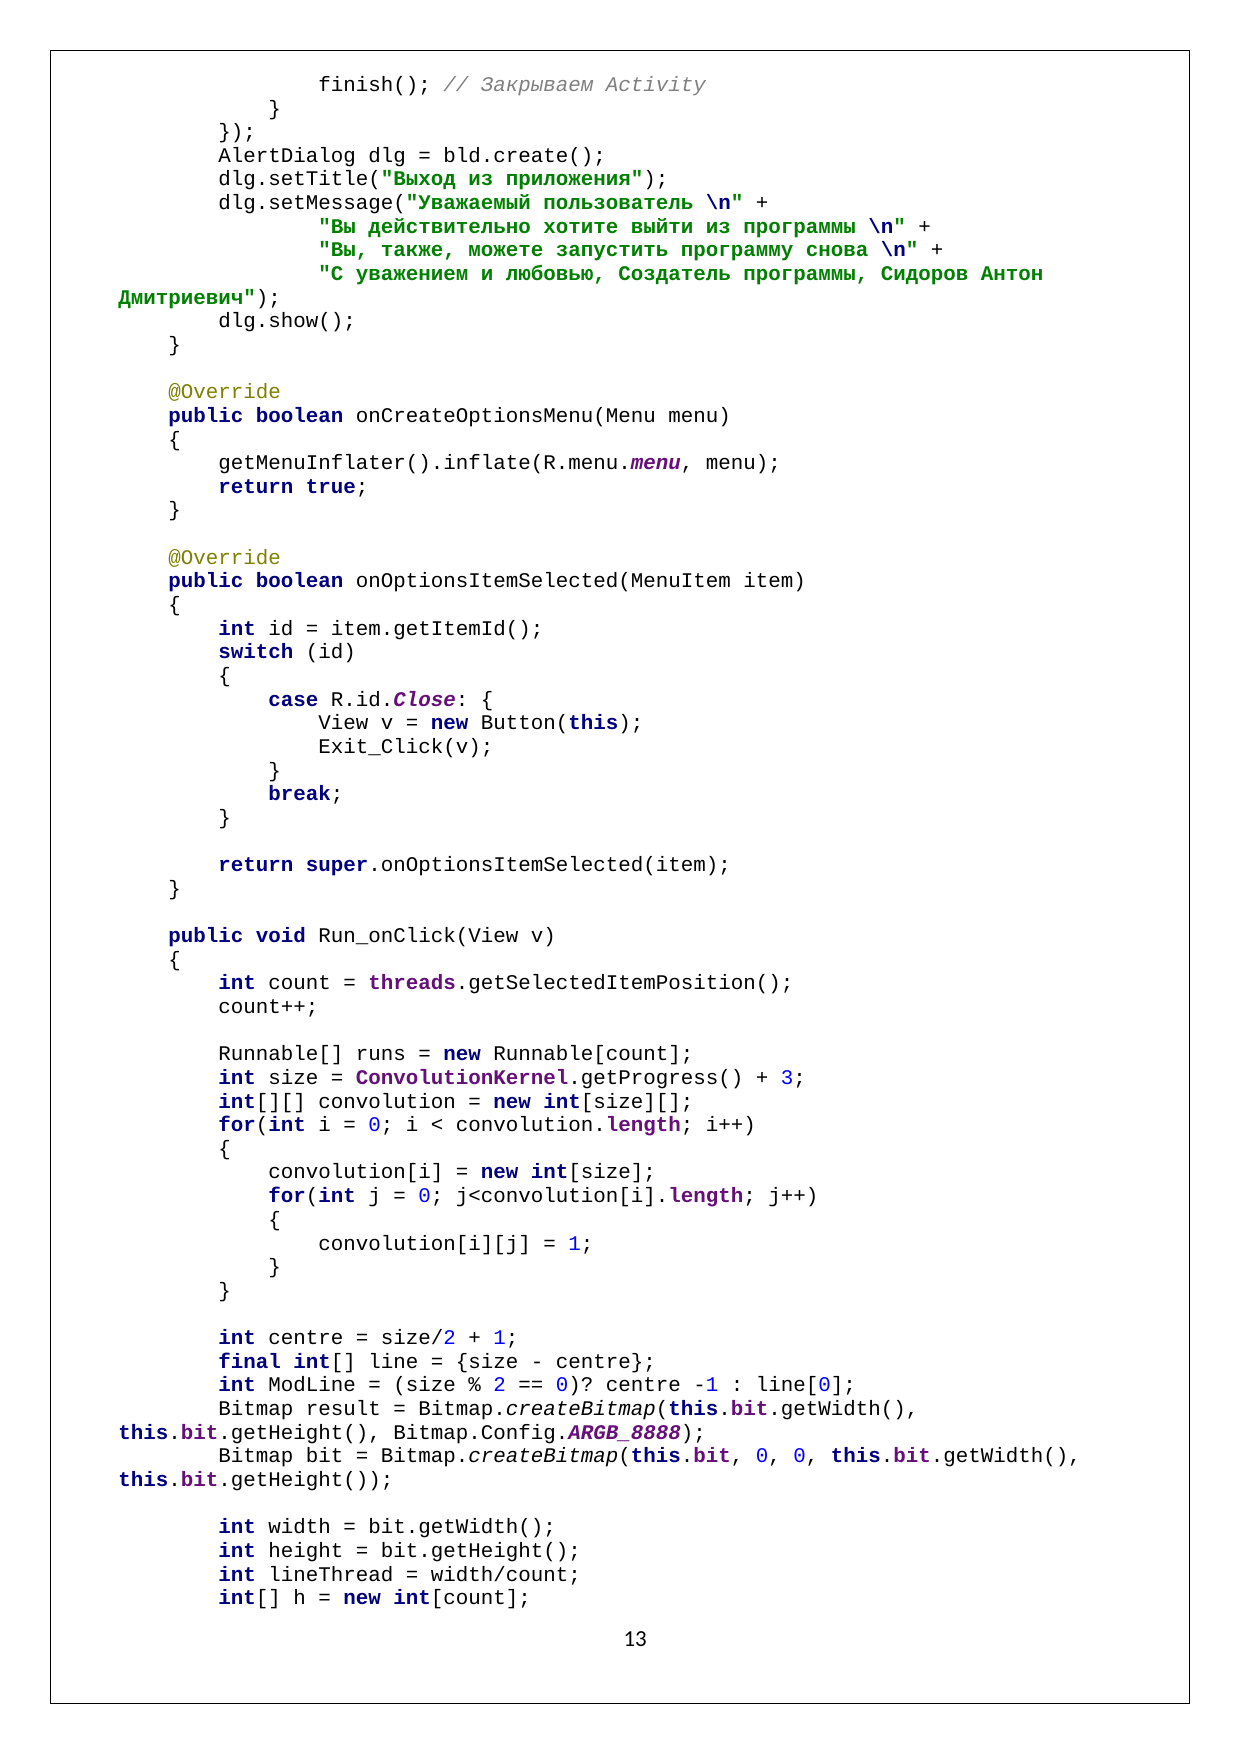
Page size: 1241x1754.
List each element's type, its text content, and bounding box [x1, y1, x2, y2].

text finish(); // Закрываем Activity } }); AlertDialog dlg = bld.create(); dlg.setTitle("Выход из приложения"); dlg.setMessage("Уважаемый пользователь \n" + "Вы действительно хотите выйти из программы \n" + "Вы, также, можете запустить программу снова \n" + "С уважением и любовью, Создатель программы, Сидоров Антон Дмитриевич"); dlg.show(); } @Override public boolean onCreateOptionsMenu(Menu menu) { getMenuInflater().inflate(R.menu.menu, menu); return true; } @Override public boolean onOptionsItemSelected(MenuItem item) { int id = item.getItemId(); switch (id) { case R.id.Close: { View v = new Button(this); Exit_Click(v); } break; } return super.onOptionsItemSelected(item); } public void Run_onClick(View v) { int count = threads.getSelectedItemPosition(); count++; Runnable[] runs = new Runnable[count]; int size = ConvolutionKernel.getProgress() + 3; int[][] convolution = new int[size][]; for(int i = 0; i < convolution.length; i++) { convolution[i] = new int[size]; for(int j = 0; j<convolution[i].length; j++) { convolution[i][j] = 1; } } int centre = size/2 + 1; final int[] line = {size - centre}; int ModLine = (size % 2 == 0)? centre -1 : line[0]; Bitmap result = Bitmap.createBitmap(this.bit.getWidth(), this.bit.getHeight(), Bitmap.Config.ARGB_8888); Bitmap bit = Bitmap.createBitmap(this.bit, 0, 0, this.bit.getWidth(), this.bit.getHeight()); int width = bit.getWidth(); int height = bit.getHeight(); int lineThread = width/count; int[] h = new int[count]; [118, 74, 1152, 1611]
